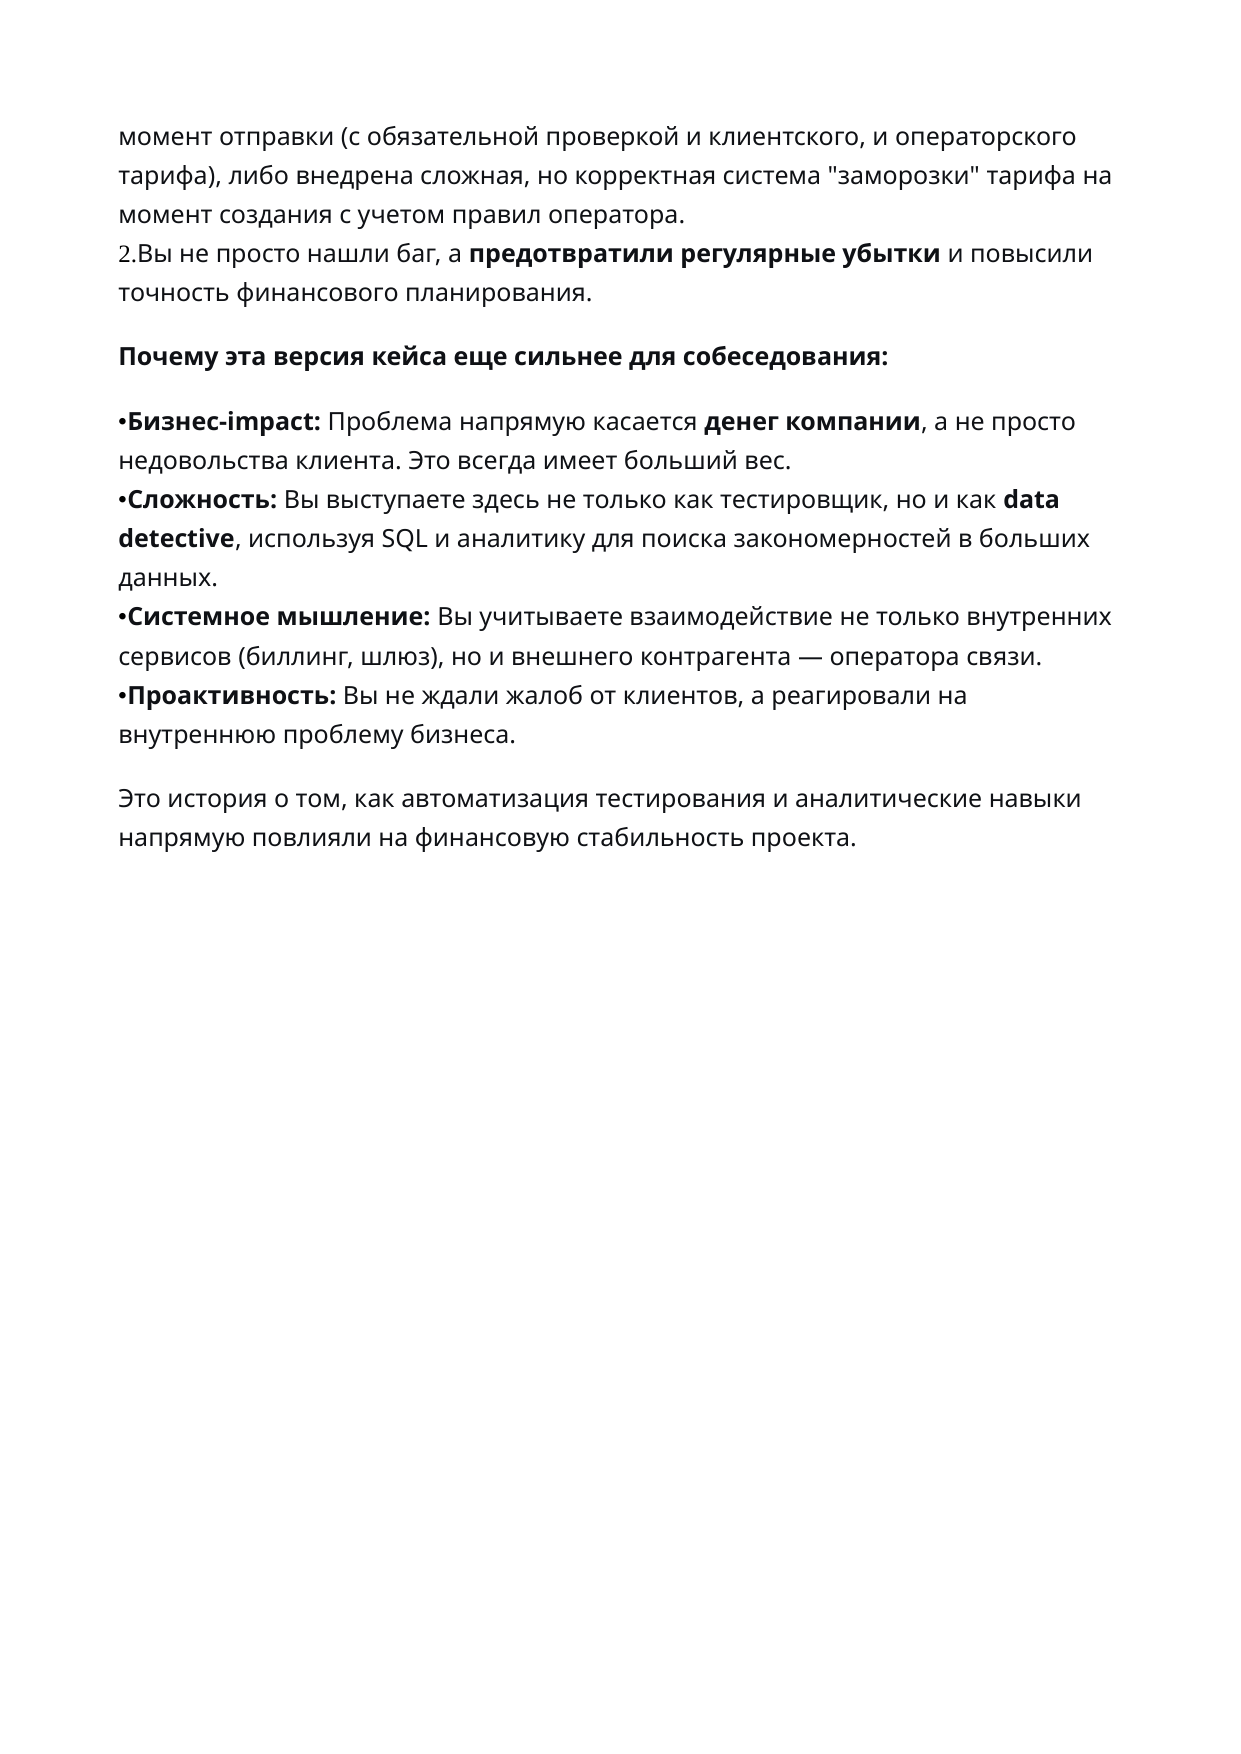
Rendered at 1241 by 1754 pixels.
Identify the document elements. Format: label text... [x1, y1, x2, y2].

list Сложность: Вы выступаете здесь не только как тестировщик, но и как data detective, используя SQL и аналитику для поиска закономерностей в больших данных. [118, 481, 1122, 594]
text Почему эта версия кейса еще сильнее для собеседования: [118, 339, 1122, 373]
text Это история о том, как автоматизация тестирования и аналитические навыки напрямую повлияли на финансовую стабильность проекта. [118, 781, 1122, 854]
list Вы не просто нашли баг, а предотвратили регулярные убытки и повысили точность финансового планирования. [118, 236, 1122, 309]
list Системное мышление: Вы учитываете взаимодействие не только внутренних сервисов (биллинг, шлюз), но и внешнего контрагента — оператора связи. [118, 599, 1122, 672]
list момент отправки (с обязательной проверкой и клиентского, и операторского тарифа), либо внедрена сложная, но корректная система "заморозки" тарифа на момент создания с учетом правил оператора. [118, 118, 1122, 231]
list Проактивность: Вы не ждали жалоб от клиентов, а реагировали на внутреннюю проблему бизнеса. [118, 677, 1122, 751]
list Бизнес-impact: Проблема напрямую касается денег компании, а не просто недовольства клиента. Это всегда имеет больший вес. [118, 403, 1122, 476]
